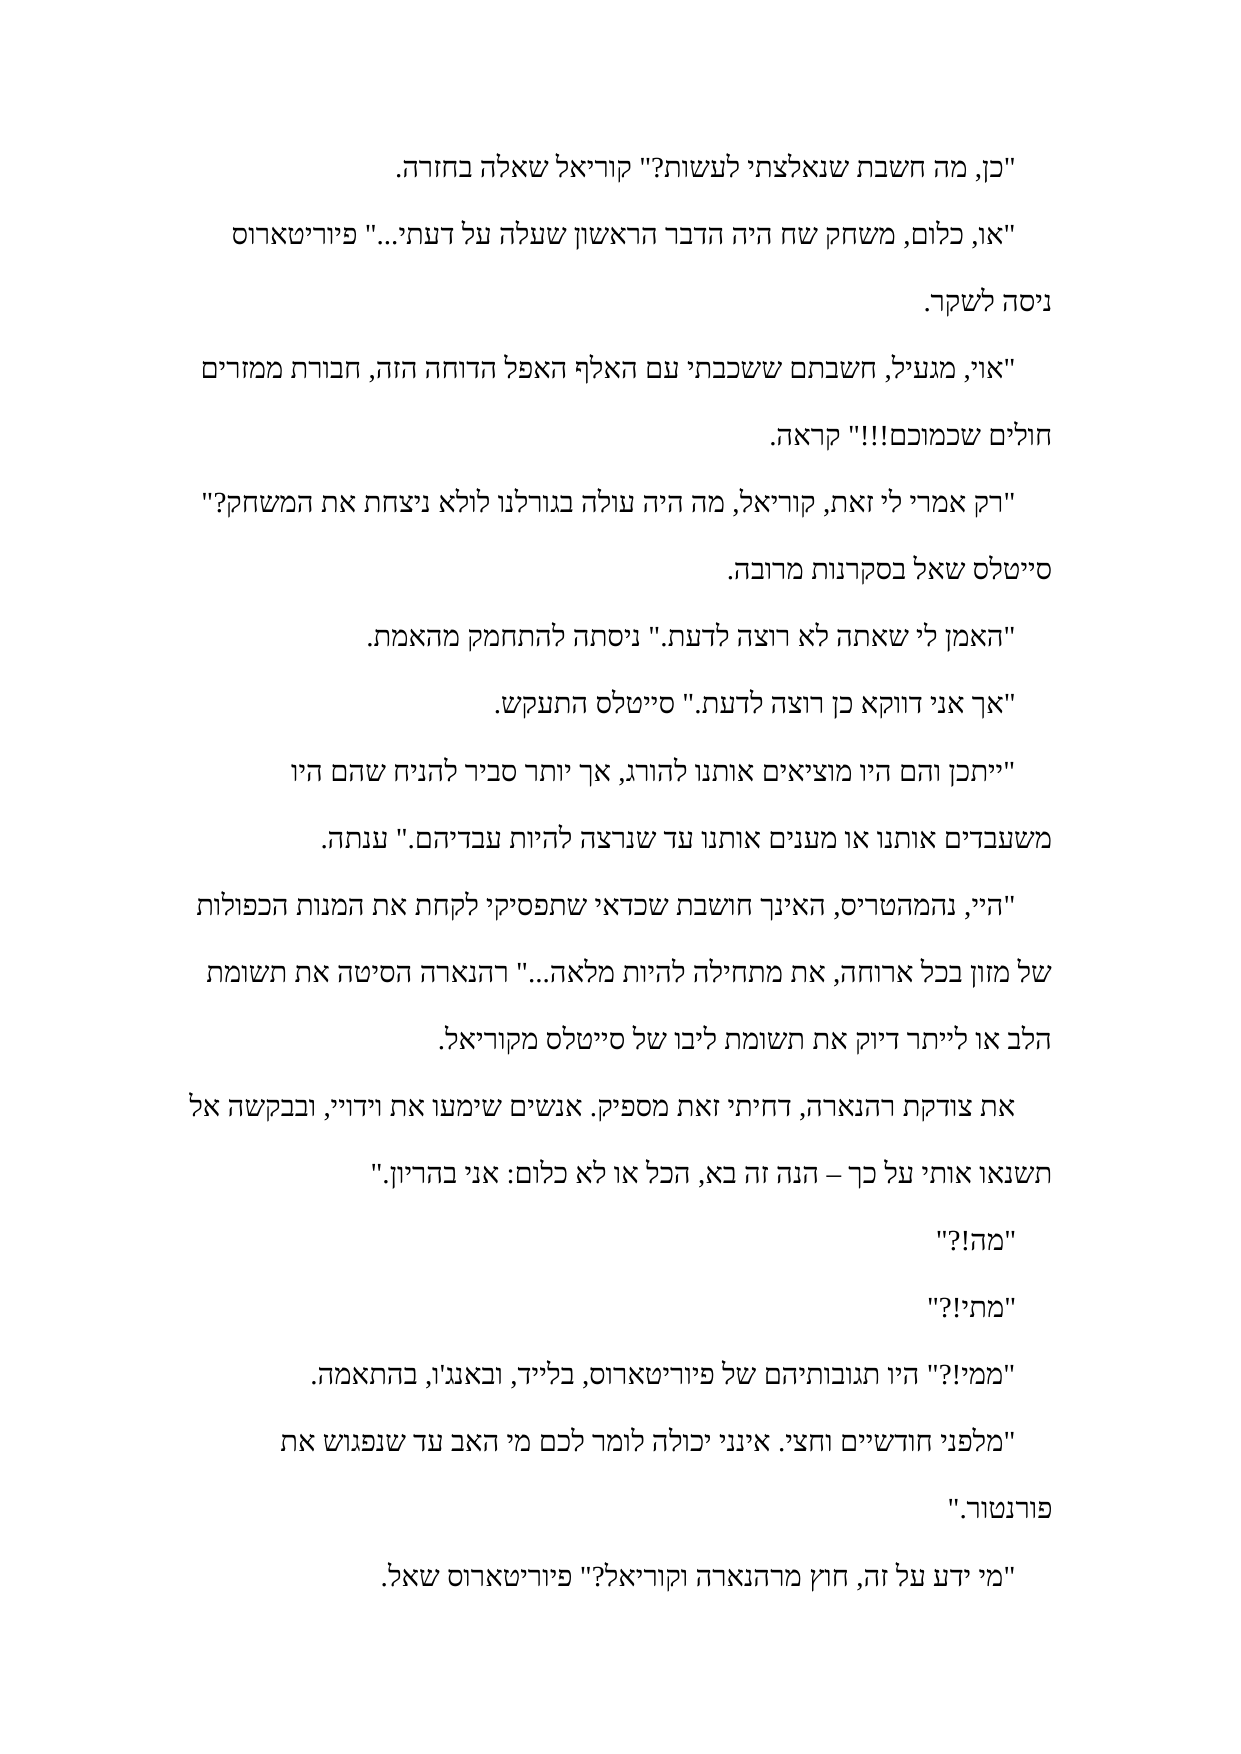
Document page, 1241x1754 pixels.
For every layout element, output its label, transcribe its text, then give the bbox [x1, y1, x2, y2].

text "או, כלום, משחק שח היה הדבר הראשון שעלה על דעתי..." פיוריטארוס ניסה לשקר. [187, 217, 1053, 318]
text "האמן לי שאתה לא רוצה לדעת." ניסתה להתחמק מהאמת. [187, 619, 1053, 653]
text "מי ידע על זה, חוץ מרהנארה וקוריאל?" פיוריטארוס שאל. [187, 1559, 1053, 1592]
text את צודקת רהנארה, דחיתי זאת מספיק. אנשים שימעו את וידויי, ובבקשה אל תשנאו אותי על כך – הנה זה בא, הכל או לא כלום: אני בהריון." [187, 1089, 1053, 1190]
text "אוי, מגעיל, חשבתם ששכבתי עם האלף האפל הדוחה הזה, חבורת ממזרים חולים שכמוכם!!!" קראה. [187, 351, 1053, 452]
text "מה!?" [187, 1223, 1053, 1257]
text "מלפני חודשיים וחצי. אינני יכולה לומר לכם מי האב עד שנפגוש את פורנטור." [187, 1424, 1053, 1525]
text "ממי!?" היו תגובותיהם של פיוריטארוס, בלייד, ובאנג'ו, בהתאמה. [187, 1357, 1053, 1391]
text "ייתכן והם היו מוציאים אותנו להורג, אך יותר סביר להניח שהם היו משעבדים אותנו או מענים אותנו עד שנרצה להיות עבדיהם." ענתה. [187, 754, 1053, 854]
text "כן, מה חשבת שנאלצתי לעשות?" קוריאל שאלה בחזרה. [187, 150, 1053, 183]
text "רק אמרי לי זאת, קוריאל, מה היה עולה בגורלנו לולא ניצחת את המשחק?" סייטלס שאל בסקרנות מרובה. [187, 485, 1053, 586]
text "אך אני דווקא כן רוצה לדעת." סייטלס התעקש. [187, 687, 1053, 720]
text "מתי!?" [187, 1290, 1053, 1324]
text "היי, נהמהטריס, האינך חושבת שכדאי שתפסיקי לקחת את המנות הכפולות של מזון בכל ארוחה, את מתחילה להיות מלאה..." רהנארה הסיטה את תשומת הלב או לייתר דיוק את תשומת ליבו של סייטלס מקוריאל. [187, 888, 1053, 1056]
